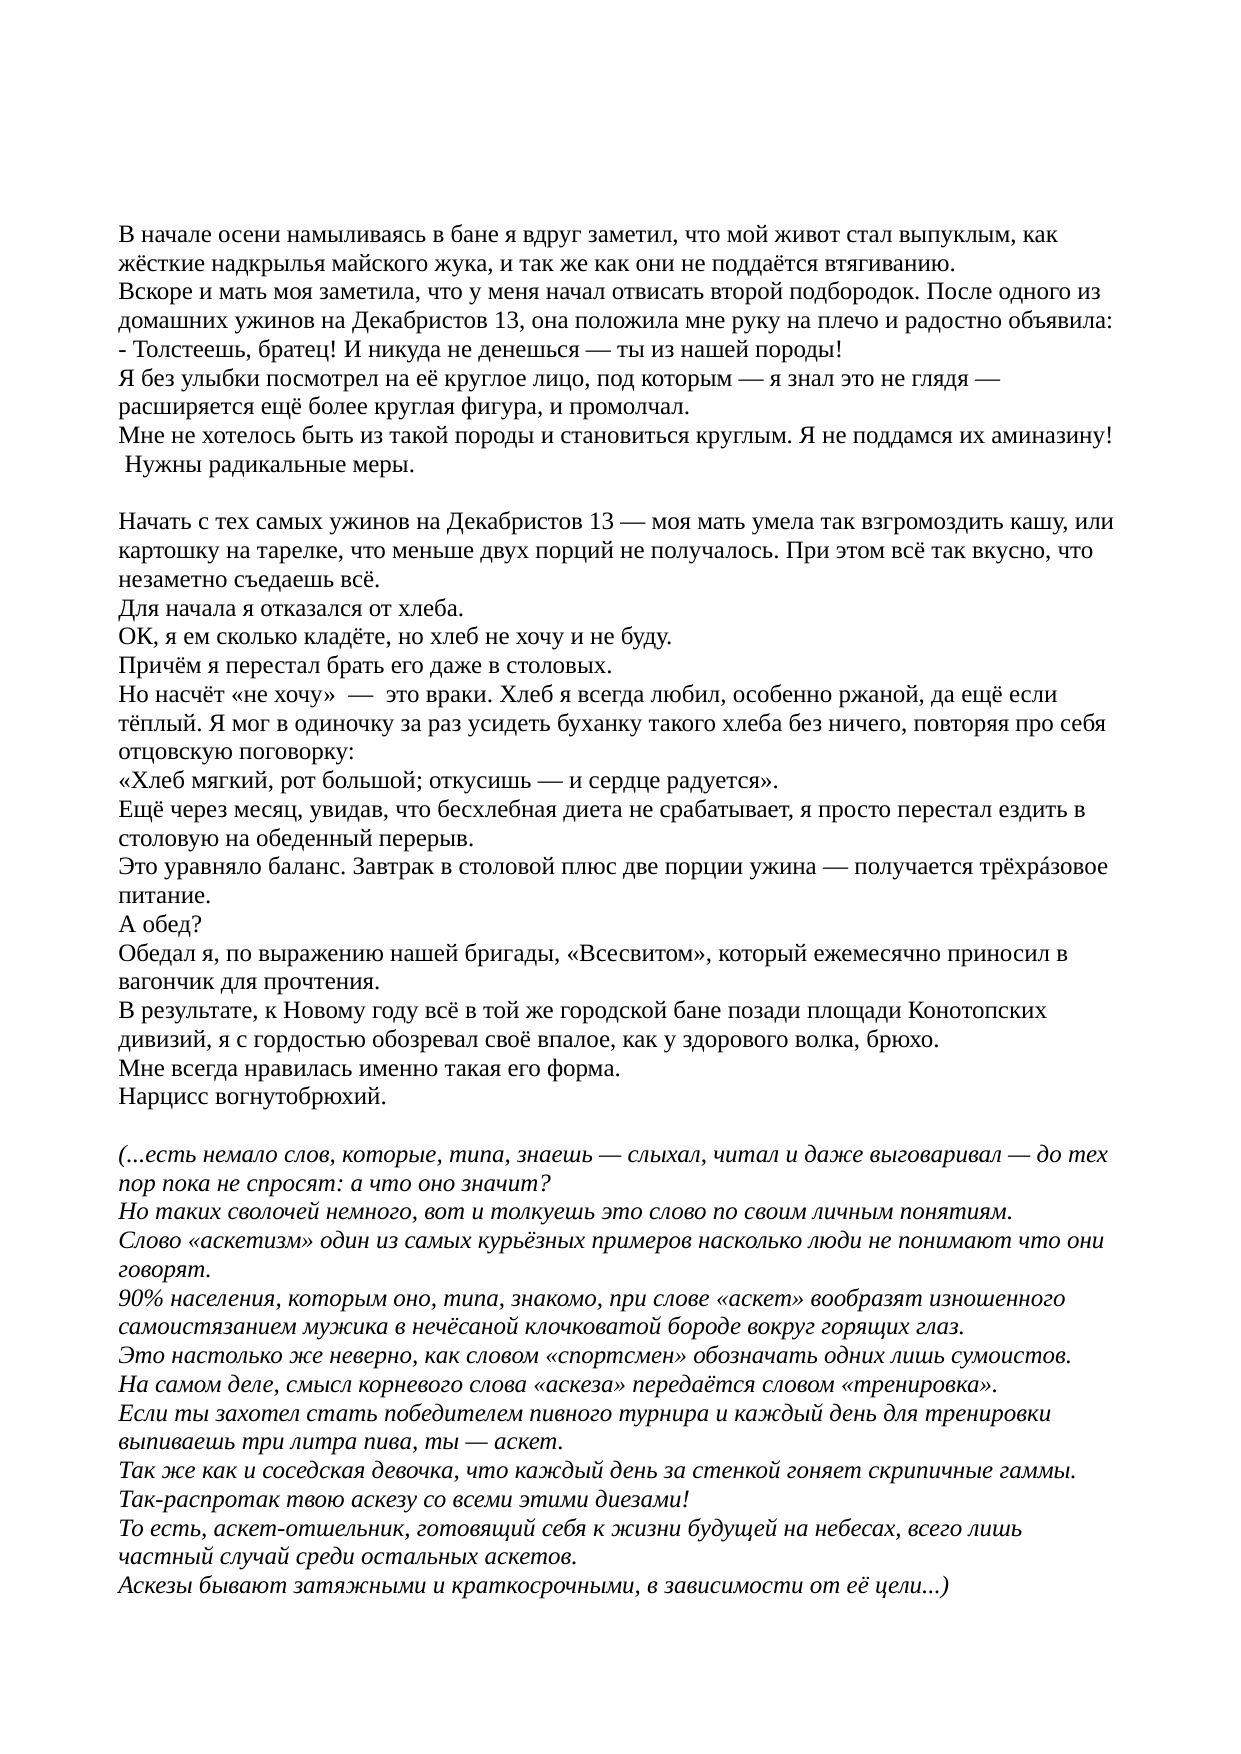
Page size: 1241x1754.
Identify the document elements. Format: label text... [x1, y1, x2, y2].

text 90% населения, которым оно, типа, знакомо, при слове «аскет» вообразят изношенного самоистязанием мужика в нечёсаной клочковатой бороде вокруг горящих глаз. [118, 1283, 1122, 1340]
text Причём я перестал брать его даже в столовых. [118, 650, 1122, 679]
text На самом деле, смысл корневого слова «аскеза» передаётся словом «тренировка». [118, 1369, 1122, 1398]
text Слово «аскетизм» один из самых курьёзных примеров насколько люди не понимают что они говорят. [118, 1225, 1122, 1283]
text То есть, аскет-отшельник, готовящий себя к жизни будущей на небесах, всего лишь частный случай среди остальных аскетов. [118, 1513, 1122, 1570]
text Если ты захотел стать победителем пивного турнира и каждый день для тренировки выпиваешь три литра пива, ты — аскет. [118, 1398, 1122, 1455]
text - Толстеешь, братец! И никуда не денешься — ты из нашей породы! [118, 334, 1122, 363]
text Для начала я отказался от хлеба. [118, 593, 1122, 621]
text Нужны радикальные меры. [118, 449, 1122, 478]
text Ещё через месяц, увидав, что бесхлебная диета не срабатывает, я просто перестал ездить в столовую на обеденный перерыв. [118, 794, 1122, 851]
text Аскезы бывают затяжными и краткосрочными, в зависимости от её цели...) [118, 1570, 1122, 1599]
text Начать с тех самых ужинов на Декабристов 13 — моя мать умела так взгромоздить кашу, или картошку на тарелке, что меньше двух порций не получалось. При этом всё так вкусно, что незаметно съедаешь всё. [118, 506, 1122, 593]
text Я без улыбки посмотрел на её круглое лицо, под которым — я знал это не глядя — расширяется ещё более круглая фигура, и промолчал. [118, 363, 1122, 420]
text Так-распротак твою аскезу со всеми этими диезами! [118, 1484, 1122, 1513]
text ОК, я ем сколько кладёте, но хлеб не хочу и не буду. [118, 621, 1122, 650]
text Это уравняло баланс. Завтрак в столовой плюс две порции ужина — получается трёхрáзовое питание. [118, 851, 1122, 909]
text Мне не хотелось быть из такой породы и становиться круглым. Я не поддамся их аминазину! [118, 420, 1122, 449]
text Так же как и соседская девочка, что каждый день за стенкой гоняет скрипичные гаммы. [118, 1455, 1122, 1484]
text В начале осени намыливаясь в бане я вдруг заметил, что мой живот стал выпуклым, как жёсткие надкрылья майского жука, и так же как они не поддаётся втягиванию. [118, 219, 1122, 276]
text Но насчёт «не хочу» — это враки. Хлеб я всегда любил, особенно ржаной, да ещё если тёплый. Я мог в одиночку за раз усидеть буханку такого хлеба без ничего, повторяя про себя отцовскую поговорку: [118, 679, 1122, 765]
text (...есть немало слов, которые, типа, знаешь — слыхал, читал и даже выговаривал — до тех пор пока не спросят: а что оно значит? [118, 1139, 1122, 1196]
text Обедал я, по выражению нашей бригады, «Всесвитом», который ежемесячно приносил в вагончик для прочтения. [118, 938, 1122, 995]
text Вскоре и мать моя заметила, что у меня начал отвисать второй подбородок. После одного из домашних ужинов на Декабристов 13, она положила мне руку на плечо и радостно объявила: [118, 276, 1122, 334]
text «Хлеб мягкий, рот большой; откусишь — и сердце радуется». [118, 765, 1122, 794]
text Но таких сволочей немного, вот и толкуешь это слово по своим личным понятиям. [118, 1196, 1122, 1225]
text Мне всегда нравилась именно такая его форма. [118, 1053, 1122, 1081]
text В результате, к Новому году всё в той же городской бане позади площади Конотопских дивизий, я с гордостью обозревал своё впалое, как у здорового волка, брюхо. [118, 995, 1122, 1053]
text Это настолько же неверно, как словом «спортсмен» обозначать одних лишь сумоистов. [118, 1340, 1122, 1369]
text А обед? [118, 909, 1122, 938]
text Нарцисс вогнутобрюхий. [118, 1081, 1122, 1110]
